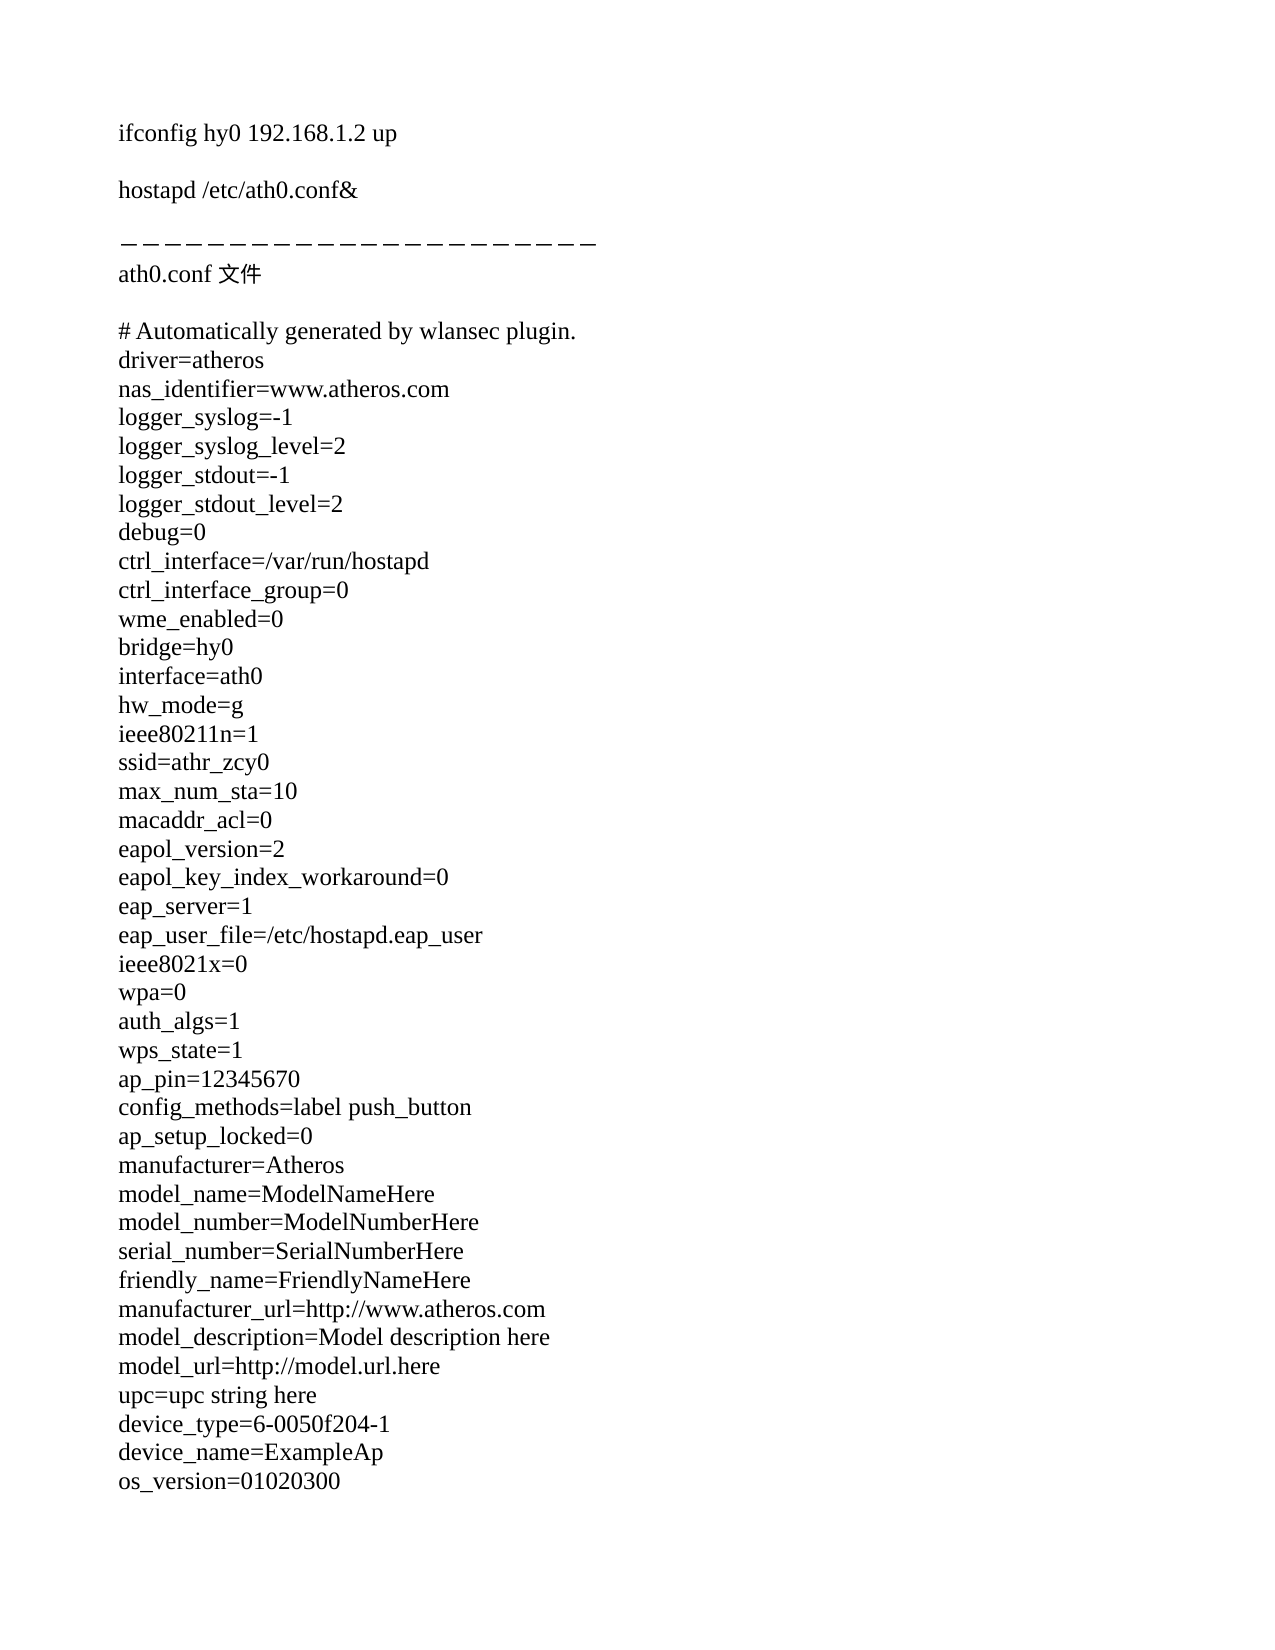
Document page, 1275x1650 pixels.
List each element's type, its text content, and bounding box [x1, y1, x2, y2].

text model_name=ModelNameHere [118, 1179, 1157, 1207]
text ieee80211n=1 [118, 719, 1157, 747]
text manufacturer=Atheros [118, 1150, 1157, 1179]
text device_type=6-0050f204-1 [118, 1409, 1157, 1437]
text ssid=athr_zcy0 [118, 747, 1157, 776]
text ifconfig hy0 192.168.1.2 up [118, 118, 1157, 147]
text logger_stdout_level=2 [118, 489, 1157, 517]
text eapol_version=2 [118, 834, 1157, 862]
text logger_stdout=-1 [118, 460, 1157, 489]
text serial_number=SerialNumberHere [118, 1236, 1157, 1265]
text hw_mode=g [118, 690, 1157, 719]
text eap_server=1 [118, 891, 1157, 920]
text driver=atheros [118, 345, 1157, 374]
text －－－－－－－－－－－－－－－－－－－－－－ [118, 233, 1157, 259]
text eapol_key_index_workaround=0 [118, 862, 1157, 891]
text device_name=ExampleAp [118, 1437, 1157, 1466]
text debug=0 [118, 517, 1157, 546]
text ap_setup_locked=0 [118, 1121, 1157, 1150]
text wpa=0 [118, 977, 1157, 1006]
text ath0.conf 文件 [118, 259, 1157, 287]
text ctrl_interface_group=0 [118, 575, 1157, 604]
text ieee8021x=0 [118, 949, 1157, 977]
text auth_algs=1 [118, 1006, 1157, 1035]
text model_description=Model description here [118, 1322, 1157, 1351]
text config_methods=label push_button [118, 1092, 1157, 1121]
text upc=upc string here [118, 1380, 1157, 1409]
text friendly_name=FriendlyNameHere [118, 1265, 1157, 1294]
text # Automatically generated by wlansec plugin. [118, 316, 1157, 345]
text model_url=http://model.url.here [118, 1351, 1157, 1380]
text wme_enabled=0 [118, 604, 1157, 632]
text wps_state=1 [118, 1035, 1157, 1064]
text interface=ath0 [118, 661, 1157, 690]
text logger_syslog_level=2 [118, 431, 1157, 460]
text manufacturer_url=http://www.atheros.com [118, 1294, 1157, 1322]
text macaddr_acl=0 [118, 805, 1157, 834]
text os_version=01020300 [118, 1466, 1157, 1495]
text eap_user_file=/etc/hostapd.eap_user [118, 920, 1157, 949]
text hostapd /etc/ath0.conf& [118, 176, 1157, 204]
text model_number=ModelNumberHere [118, 1207, 1157, 1236]
text bridge=hy0 [118, 632, 1157, 661]
text max_num_sta=10 [118, 776, 1157, 805]
text ctrl_interface=/var/run/hostapd [118, 546, 1157, 575]
text nas_identifier=www.atheros.com [118, 374, 1157, 402]
text logger_syslog=-1 [118, 402, 1157, 431]
text ap_pin=12345670 [118, 1064, 1157, 1092]
